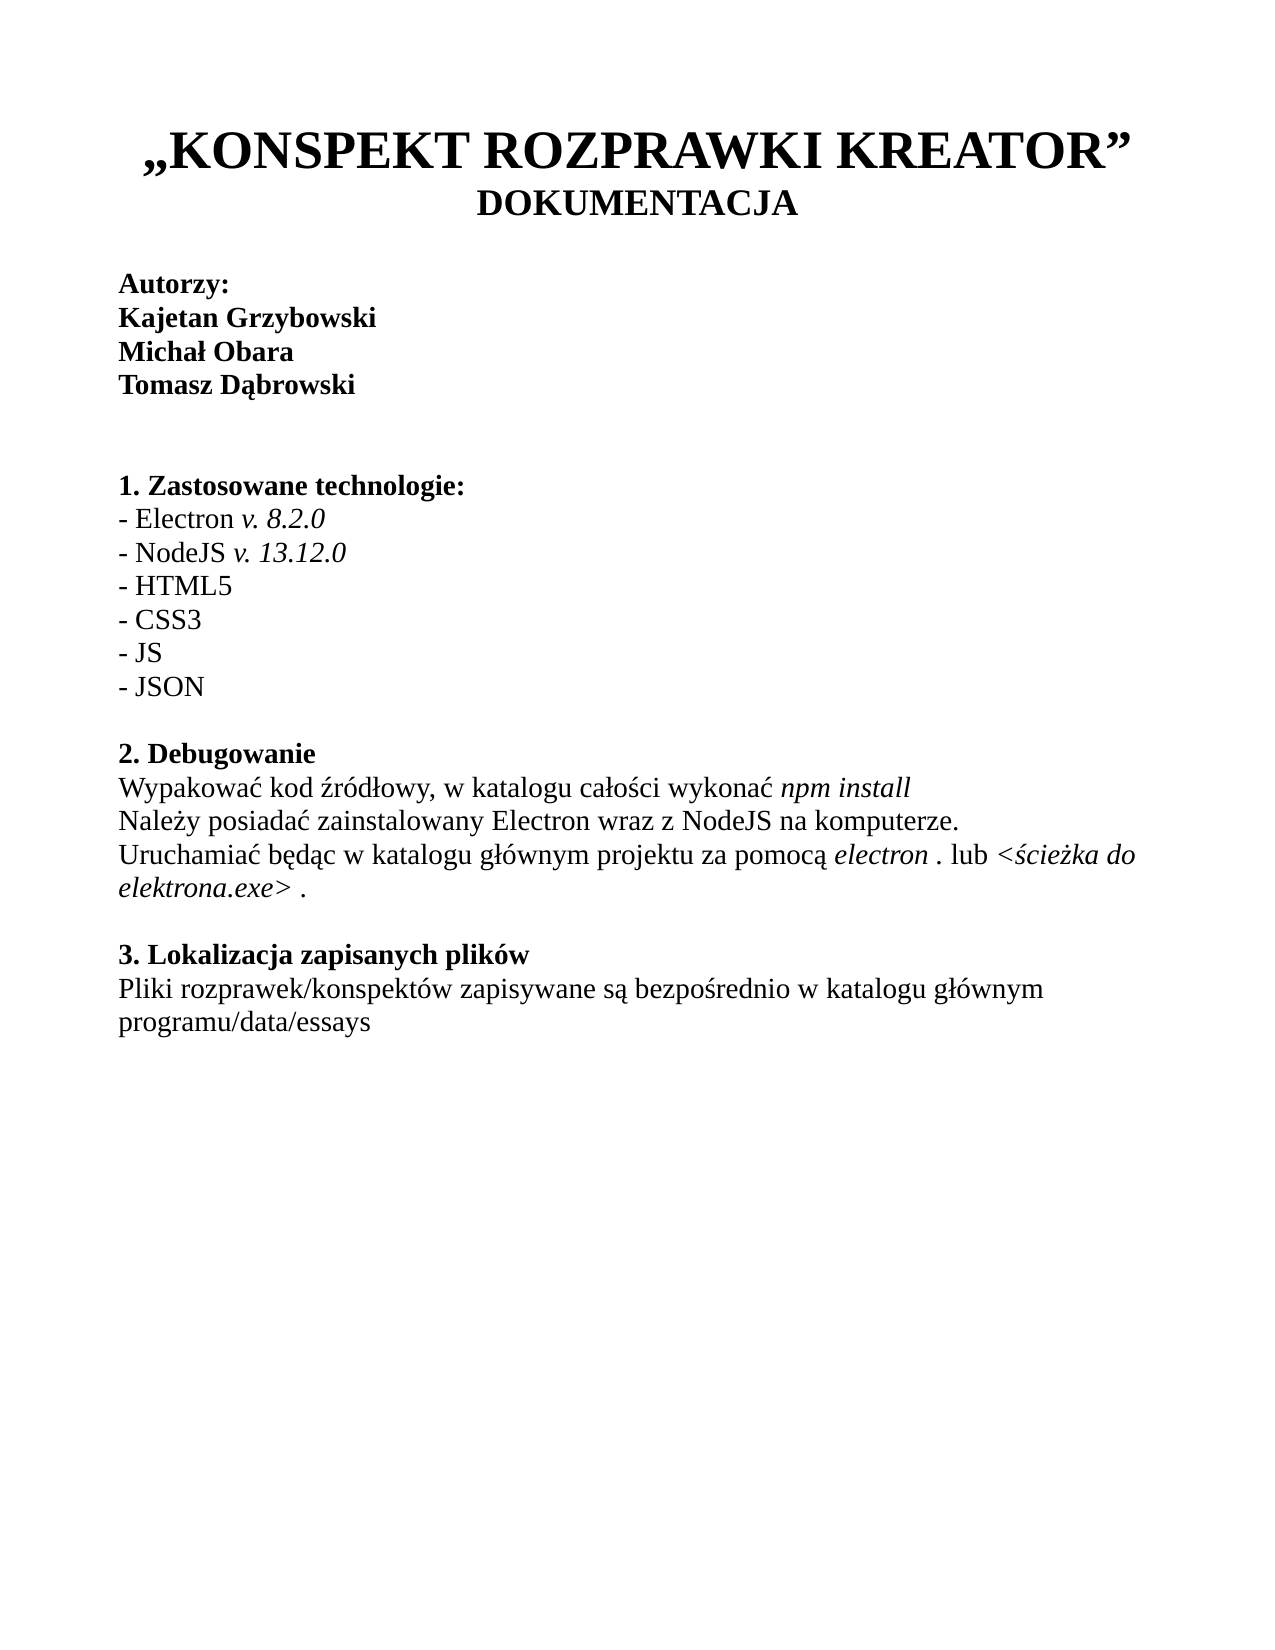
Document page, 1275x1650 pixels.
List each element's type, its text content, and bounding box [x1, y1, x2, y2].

text - Electron v. 8.2.0 [118, 501, 1157, 535]
text 2. Debugowanie [118, 736, 1157, 770]
text - NodeJS v. 13.12.0 [118, 535, 1157, 568]
text - HTML5 [118, 568, 1157, 602]
text Uruchamiać będąc w katalogu głównym projektu za pomocą electron . lub <ścieżka do elektrona.exe> . [118, 837, 1157, 904]
text Wypakować kod źródłowy, w katalogu całości wykonać npm install [118, 770, 1157, 803]
text 1. Zastosowane technologie: [118, 468, 1157, 501]
text Autorzy: Kajetan Grzybowski [118, 267, 1157, 334]
text „KONSPEKT ROZPRAWKI KREATOR” [118, 118, 1157, 180]
text Pliki rozprawek/konspektów zapisywane są bezpośrednio w katalogu głównym programu/data/essays [118, 971, 1157, 1038]
text DOKUMENTACJA [118, 180, 1157, 223]
text - JSON [118, 669, 1157, 703]
text Tomasz Dąbrowski [118, 367, 1157, 401]
text Należy posiadać zainstalowany Electron wraz z NodeJS na komputerze. [118, 803, 1157, 837]
text Michał Obara [118, 334, 1157, 367]
text - CSS3 [118, 602, 1157, 636]
text 3. Lokalizacja zapisanych plików [118, 937, 1157, 971]
text - JS [118, 636, 1157, 669]
